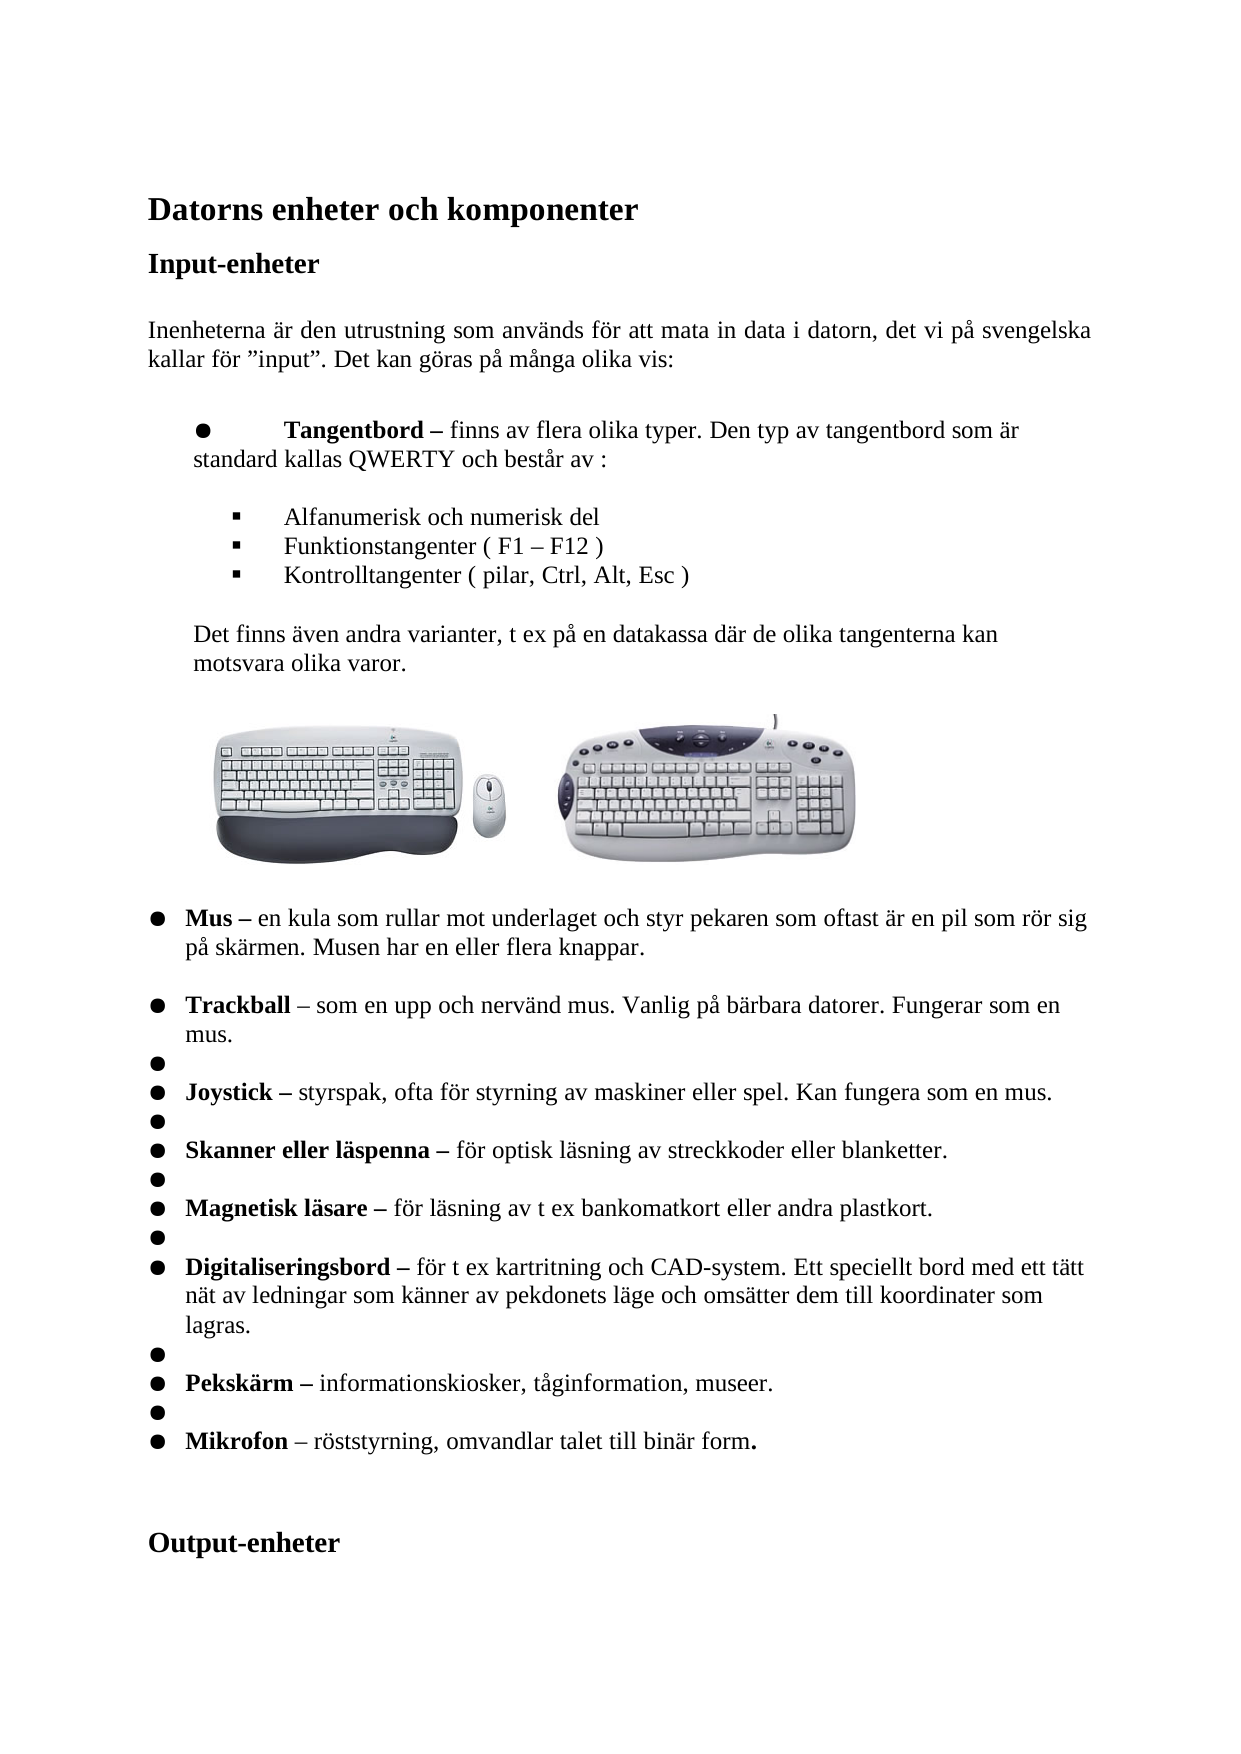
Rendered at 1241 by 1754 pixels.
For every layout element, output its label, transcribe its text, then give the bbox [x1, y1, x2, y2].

list Trackball – som en upp och nervänd mus. Vanlig på bärbara datorer. Fungerar som en mus. [148, 990, 1092, 1048]
picture [209, 723, 508, 865]
subtitle Mikrofon – röststyrning, omvandlar talet till binär form. [148, 1426, 1092, 1455]
text Output-enheter [148, 1525, 1092, 1559]
list Tangentbord – finns av flera olika typer. Den typ av tangentbord som är standard kallas QWERTY och består av : [193, 415, 1092, 473]
picture [553, 714, 860, 865]
list Pekskärm – informationskiosker, tåginformation, museer. [148, 1368, 1092, 1397]
text Inenheterna är den utrustning som används för att mata in data i datorn, det vi på svengelska kallar för ”input”. Det kan göras på många olika vis: [148, 315, 1092, 373]
text Datorns enheter och komponenter [148, 189, 1092, 228]
list Skanner eller läspenna – för optisk läsning av streckkoder eller blanketter. [148, 1135, 1092, 1164]
text Det finns även andra varianter, t ex på en datakassa där de olika tangenterna kan motsvara olika varor. [193, 618, 1092, 677]
list Funktionstangenter ( F1 – F12 ) [231, 531, 1092, 560]
list Kontrolltangenter ( pilar, Ctrl, Alt, Esc ) [231, 560, 1092, 589]
list Digitaliseringsbord – för t ex kartritning och CAD-system. Ett speciellt bord med ett tätt nät av ledningar som känner av pekdonets läge och omsätter dem till koordinater som lagras. [148, 1251, 1092, 1338]
list Alfanumerisk och numerisk del [231, 502, 1092, 531]
list Magnetisk läsare – för läsning av t ex bankomatkort eller andra plastkort. [148, 1193, 1092, 1222]
list Joystick – styrspak, ofta för styrning av maskiner eller spel. Kan fungera som en mus. [148, 1077, 1092, 1106]
list Mus – en kula som rullar mot underlaget och styr pekaren som oftast är en pil som rör sig på skärmen. Musen har en eller flera knappar. [148, 903, 1092, 961]
text Input-enheter [148, 246, 1092, 280]
